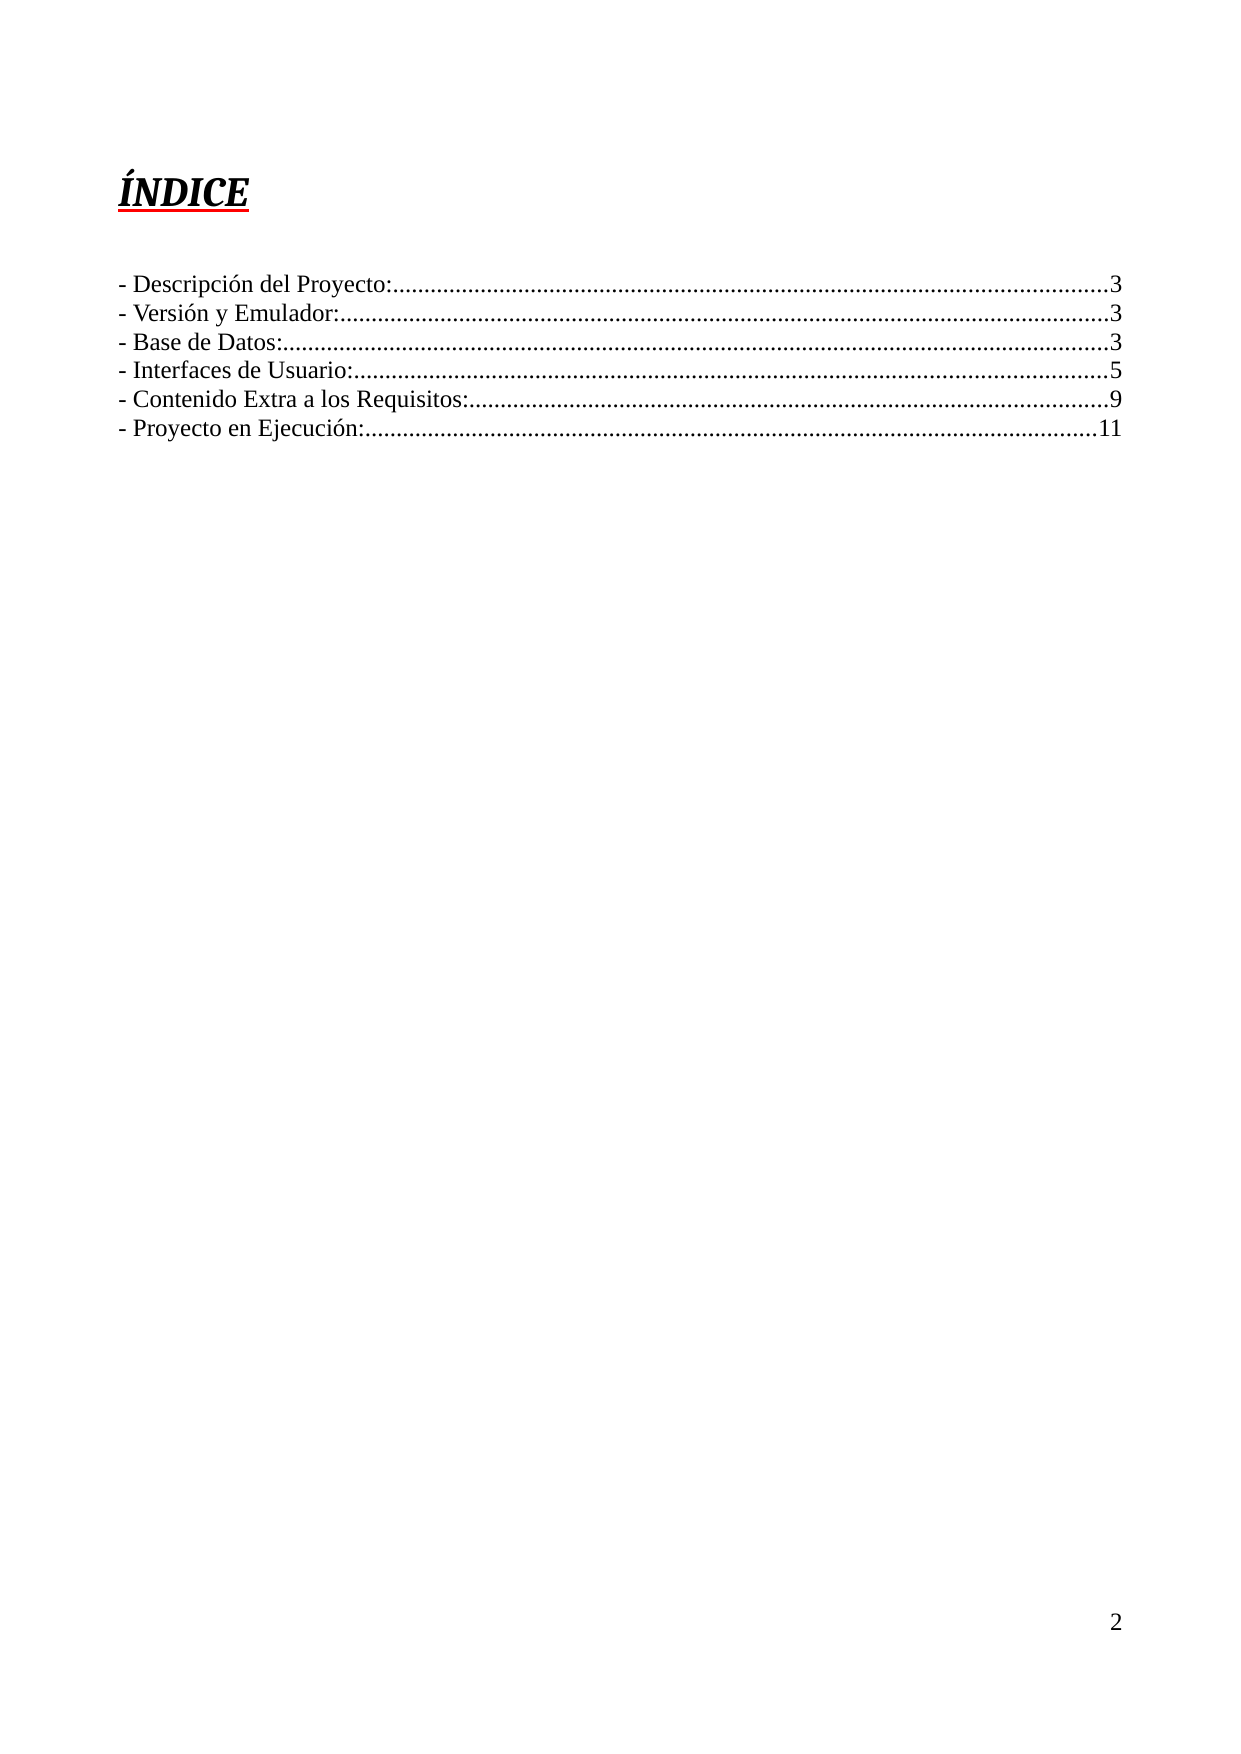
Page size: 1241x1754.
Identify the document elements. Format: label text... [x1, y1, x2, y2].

text - Contenido Extra a los Requisitos: 9 [118, 384, 1122, 413]
text - Descripción del Proyecto: 3 [118, 269, 1122, 298]
text - Base de Datos: 3 [118, 327, 1122, 355]
text - Interfaces de Usuario: 5 [118, 355, 1122, 384]
text - Proyecto en Ejecución: 11 [118, 413, 1122, 442]
text - Versión y Emulador: 3 [118, 298, 1122, 327]
text ÍNDICE [41, 168, 1200, 216]
